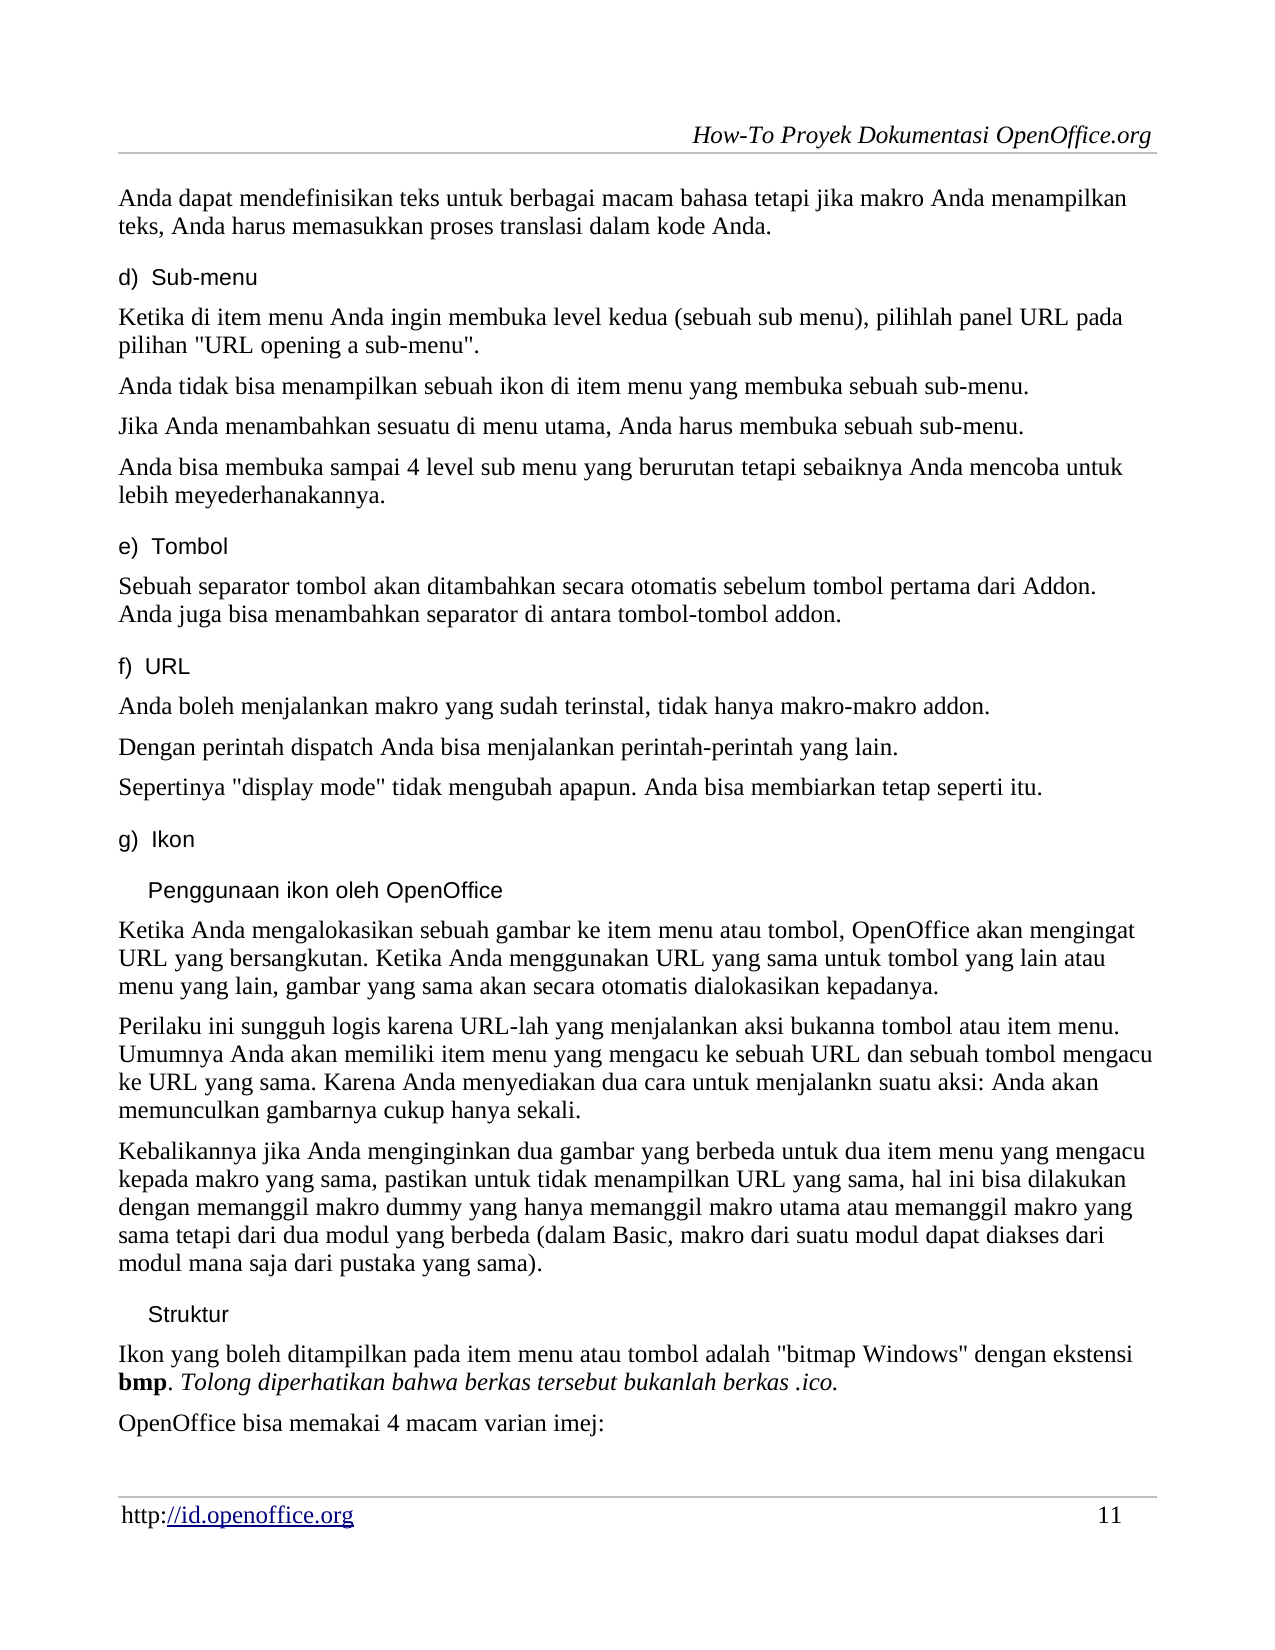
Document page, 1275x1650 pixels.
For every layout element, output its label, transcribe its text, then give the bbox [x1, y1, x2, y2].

text Perilaku ini sungguh logis karena URL-lah yang menjalankan aksi bukanna tombol atau item menu. Umumnya Anda akan memiliki item menu yang mengacu ke sebuah URL dan sebuah tombol mengacu ke URL yang sama. Karena Anda menyediakan dua cara untuk menjalankn suatu aksi: Anda akan memunculkan gambarnya cukup hanya sekali. [118, 1012, 1157, 1124]
text Anda tidak bisa menampilkan sebuah ikon di item menu yang membuka sebuah sub-menu. [118, 372, 1157, 400]
subtitle Tombol [118, 534, 1157, 560]
text Ikon yang boleh ditampilkan pada item menu atau tombol adalah "bitmap Windows" dengan ekstensi bmp. Tolong diperhatikan bahwa berkas tersebut bukanlah berkas .ico. [118, 1340, 1157, 1396]
subtitle Penggunaan ikon oleh OpenOffice [148, 877, 1157, 903]
text Dengan perintah dispatch Anda bisa menjalankan perintah-perintah yang lain. [118, 732, 1157, 760]
subtitle Ikon [118, 826, 1157, 852]
text Kebalikannya jika Anda menginginkan dua gambar yang berbeda untuk dua item menu yang mengacu kepada makro yang sama, pastikan untuk tidak menampilkan URL yang sama, hal ini bisa dilakukan dengan memanggil makro dummy yang hanya memanggil makro utama atau memanggil makro yang sama tetapi dari dua modul yang berbeda (dalam Basic, makro dari suatu modul dapat diakses dari modul mana saja dari pustaka yang sama). [118, 1137, 1157, 1277]
text Anda dapat mendefinisikan teks untuk berbagai macam bahasa tetapi jika makro Anda menampilkan teks, Anda harus memasukkan proses translasi dalam kode Anda. [118, 183, 1157, 239]
subtitle URL [118, 653, 1157, 679]
text OpenOffice bisa memakai 4 macam varian imej: [118, 1409, 1157, 1437]
subtitle Struktur [148, 1302, 1157, 1328]
text Anda boleh menjalankan makro yang sudah terinstal, tidak hanya makro-makro addon. [118, 692, 1157, 720]
text Sepertinya "display mode" tidak mengubah apapun. Anda bisa membiarkan tetap seperti itu. [118, 773, 1157, 801]
text Ketika Anda mengalokasikan sebuah gambar ke item menu atau tombol, OpenOffice akan mengingat URL yang bersangkutan. Ketika Anda menggunakan URL yang sama untuk tombol yang lain atau menu yang lain, gambar yang sama akan secara otomatis dialokasikan kepadanya. [118, 916, 1157, 999]
text Sebuah separator tombol akan ditambahkan secara otomatis sebelum tombol pertama dari Addon. Anda juga bisa menambahkan separator di antara tombol-tombol addon. [118, 572, 1157, 628]
subtitle Sub-menu [118, 264, 1157, 291]
text Ketika di item menu Anda ingin membuka level kedua (sebuah sub menu), pilihlah panel URL pada pilihan "URL opening a sub-menu". [118, 303, 1157, 359]
text Anda bisa membuka sampai 4 level sub menu yang berurutan tetapi sebaiknya Anda mencoba untuk lebih meyederhanakannya. [118, 453, 1157, 509]
text Jika Anda menambahkan sesuatu di menu utama, Anda harus membuka sebuah sub-menu. [118, 412, 1157, 440]
